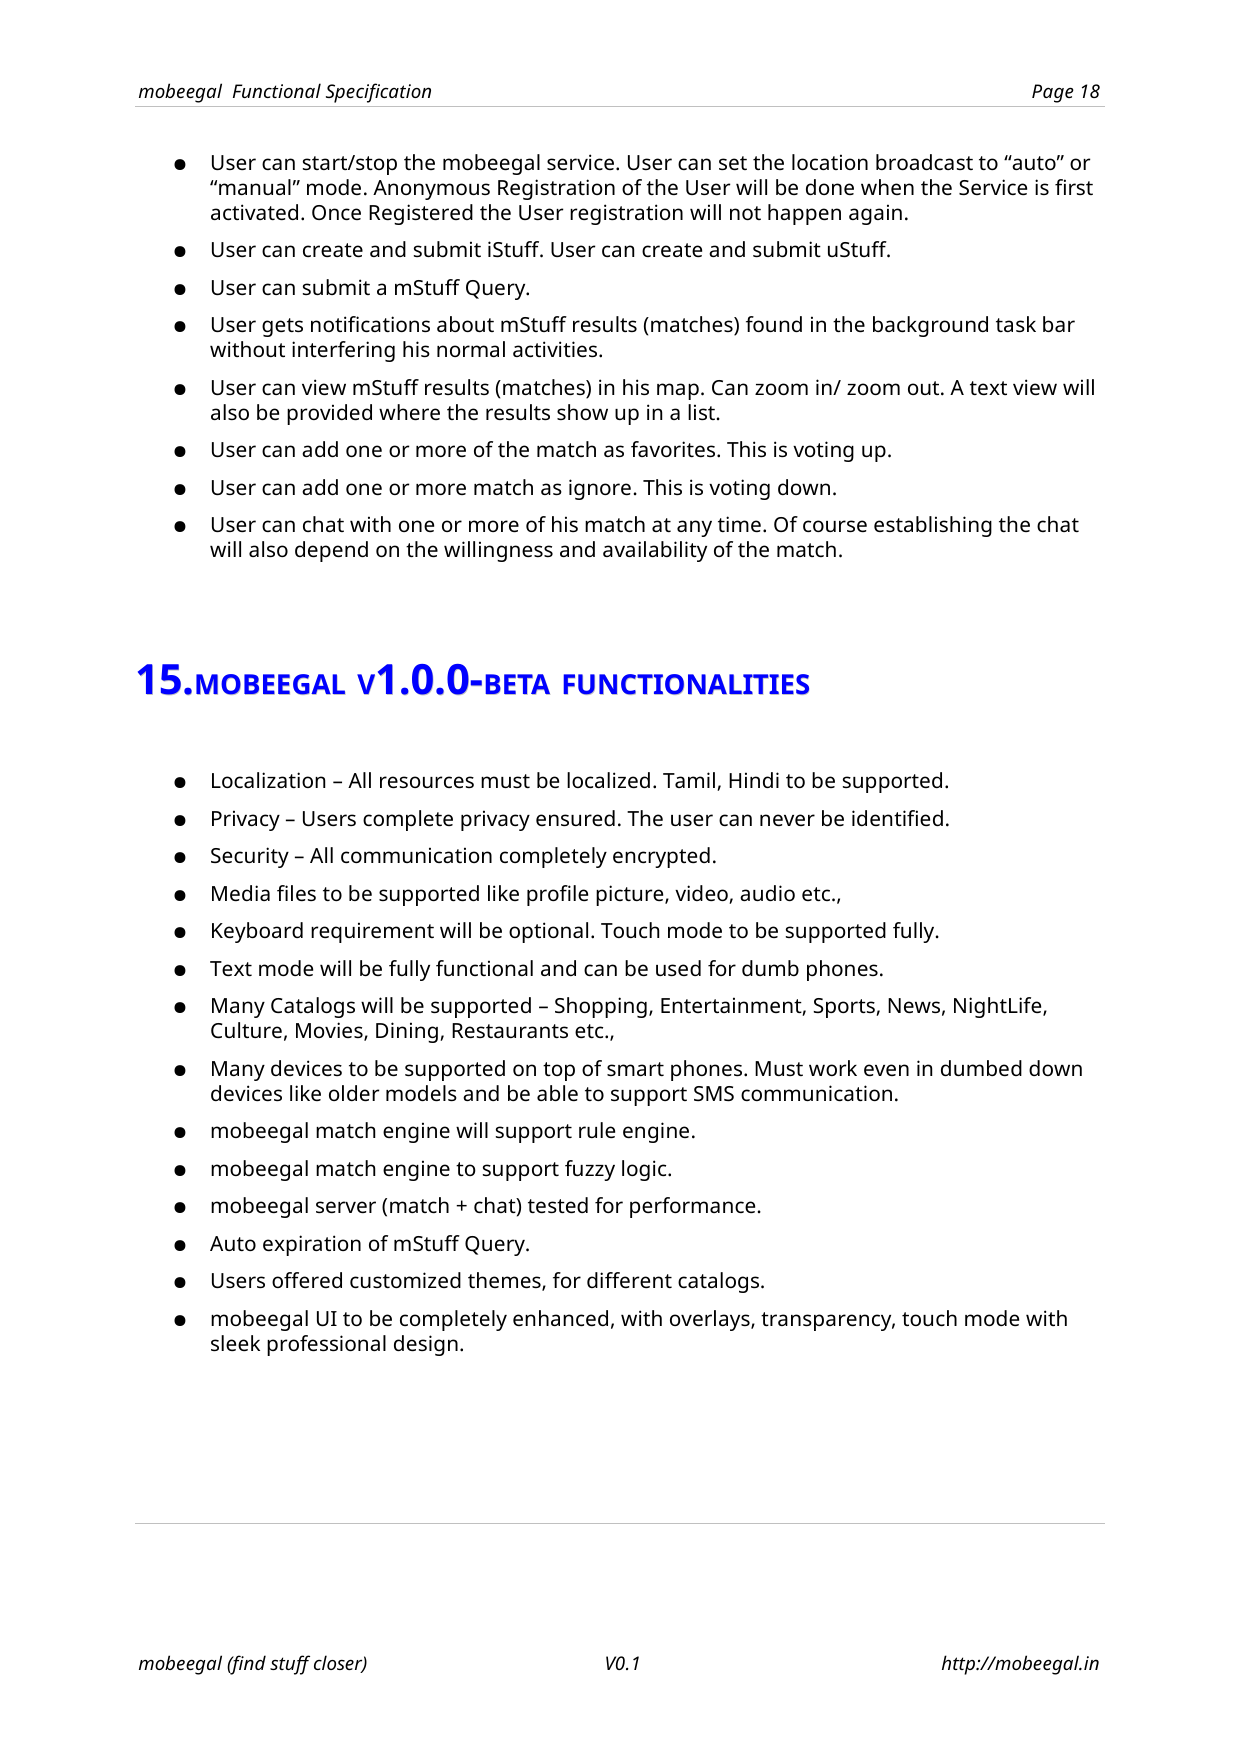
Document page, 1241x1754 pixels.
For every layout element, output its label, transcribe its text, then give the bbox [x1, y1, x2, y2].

list Keyboard requirement will be optional. Touch mode to be supported fully. [172, 919, 1105, 944]
list mobeegal server (match + chat) tested for performance. [172, 1194, 1105, 1219]
list User can submit a mStuff Query. [172, 275, 1105, 300]
list Privacy – Users complete privacy ensured. The user can never be identified. [172, 806, 1105, 831]
list Text mode will be fully functional and can be used for dumb phones. [172, 956, 1105, 981]
list Users offered customized themes, for different catalogs. [172, 1269, 1105, 1294]
list mobeegal match engine will support rule engine. [172, 1119, 1105, 1144]
list User can add one or more match as ignore. This is voting down. [172, 475, 1105, 500]
list mobeegal UI to be completely enhanced, with overlays, transparency, touch mode with sleek professional design. [172, 1306, 1105, 1356]
subtitle mobeegal v1.0.0-beta functionalities [135, 650, 1105, 706]
list User can add one or more of the match as favorites. This is voting up. [172, 437, 1105, 462]
list Many Catalogs will be supported – Shopping, Entertainment, Sports, News, NightLife, Culture, Movies, Dining, Restaurants etc., [172, 994, 1105, 1044]
list Security – All communication completely encrypted. [172, 844, 1105, 869]
list User can view mStuff results (matches) in his map. Can zoom in/ zoom out. A text view will also be provided where the results show up in a list. [172, 375, 1105, 425]
list Localization – All resources must be localized. Tamil, Hindi to be supported. [172, 769, 1105, 794]
list Many devices to be supported on top of smart phones. Must work even in dumbed down devices like older models and be able to support SMS communication. [172, 1056, 1105, 1106]
list User gets notifications about mStuff results (matches) found in the background task bar without interfering his normal activities. [172, 312, 1105, 362]
list User can chat with one or more of his match at any time. Of course establishing the chat will also depend on the willingness and availability of the match. [172, 512, 1105, 562]
list Auto expiration of mStuff Query. [172, 1231, 1105, 1256]
list User can create and submit iStuff. User can create and submit uStuff. [172, 237, 1105, 262]
list Media files to be supported like profile picture, video, audio etc., [172, 881, 1105, 906]
list mobeegal match engine to support fuzzy logic. [172, 1156, 1105, 1181]
list User can start/stop the mobeegal service. User can set the location broadcast to “auto” or “manual” mode. Anonymous Registration of the User will be done when the Service is first activated. Once Registered the User registration will not happen again. [172, 150, 1105, 225]
